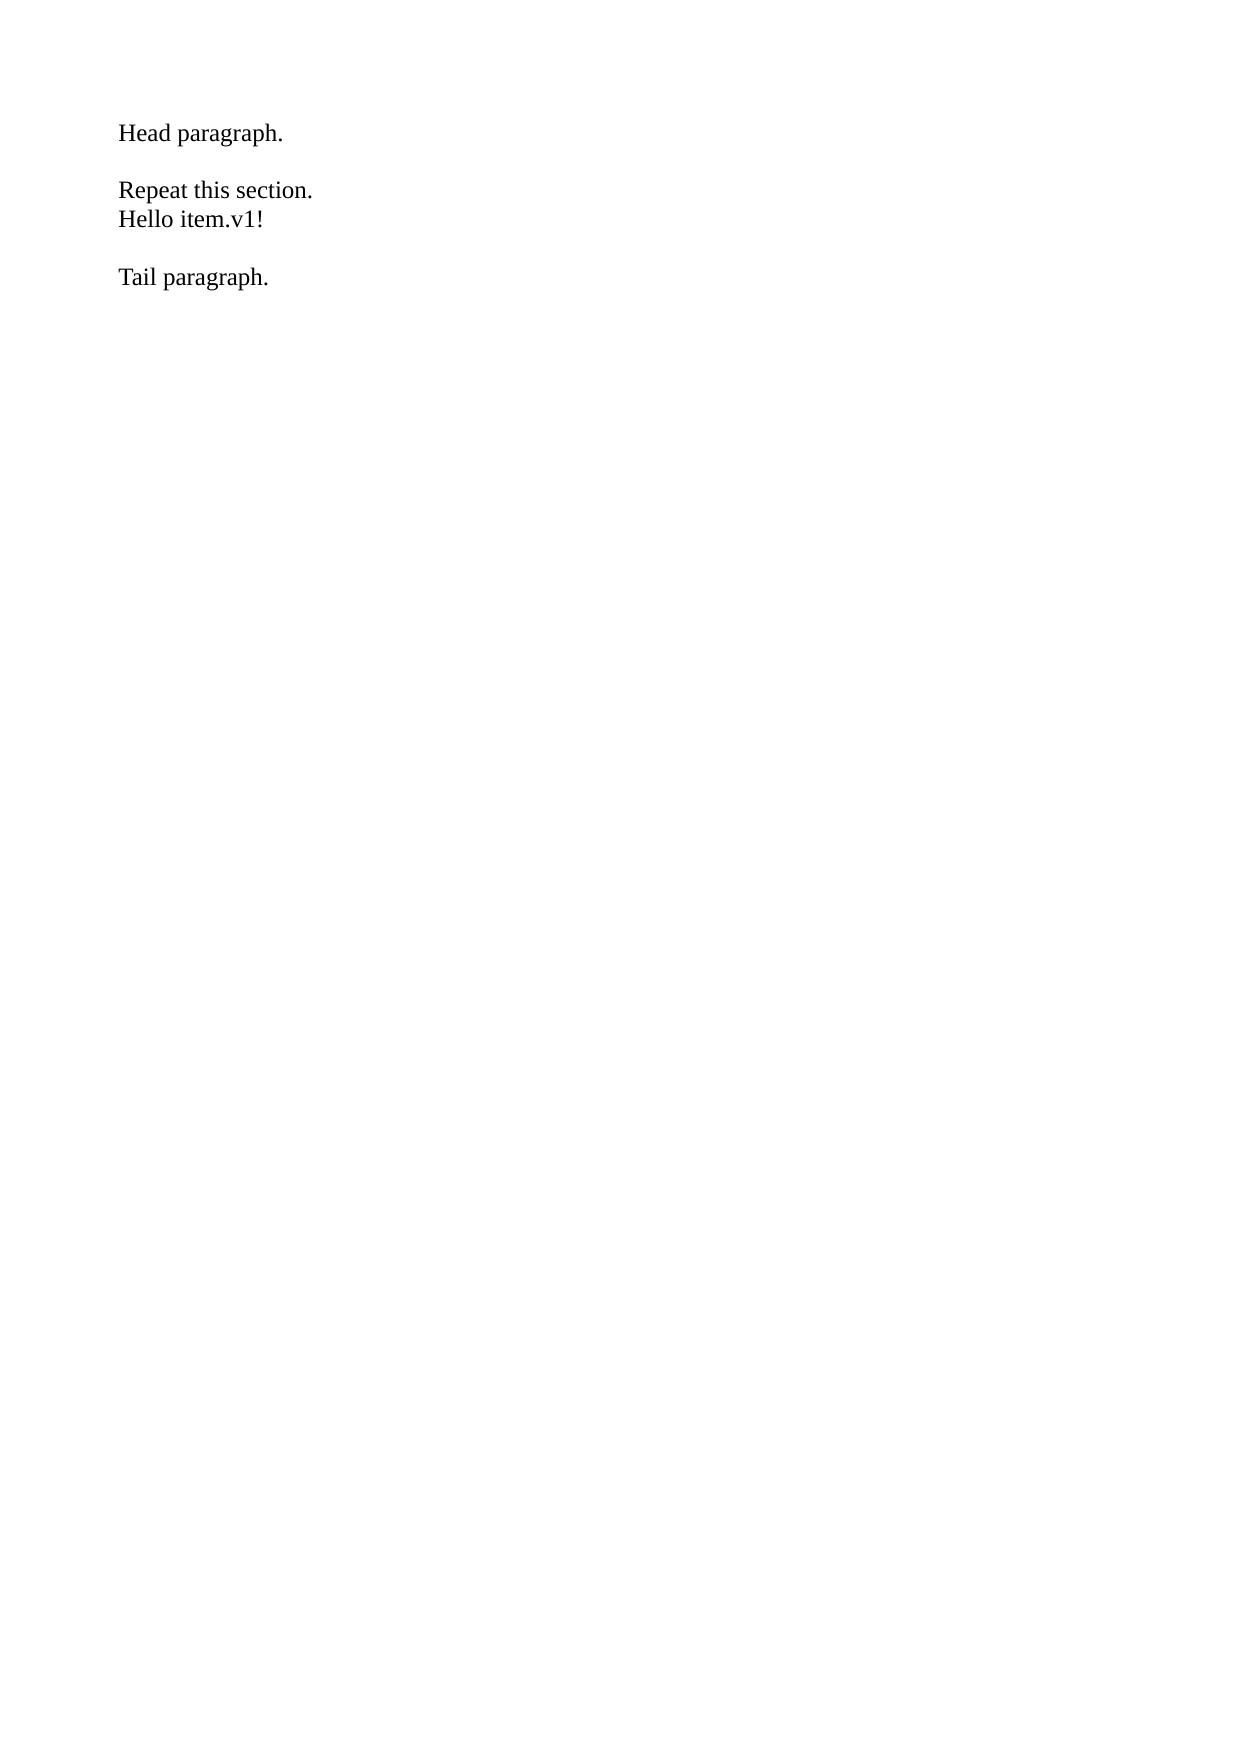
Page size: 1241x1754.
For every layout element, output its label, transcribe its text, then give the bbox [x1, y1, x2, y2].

text Tail paragraph. [118, 262, 1122, 291]
text Hello item.v1! [118, 204, 1122, 233]
text <forEach items="items" var="item" element="section"/>Repeat this section. [118, 176, 1122, 204]
text Head paragraph. [118, 118, 1122, 147]
